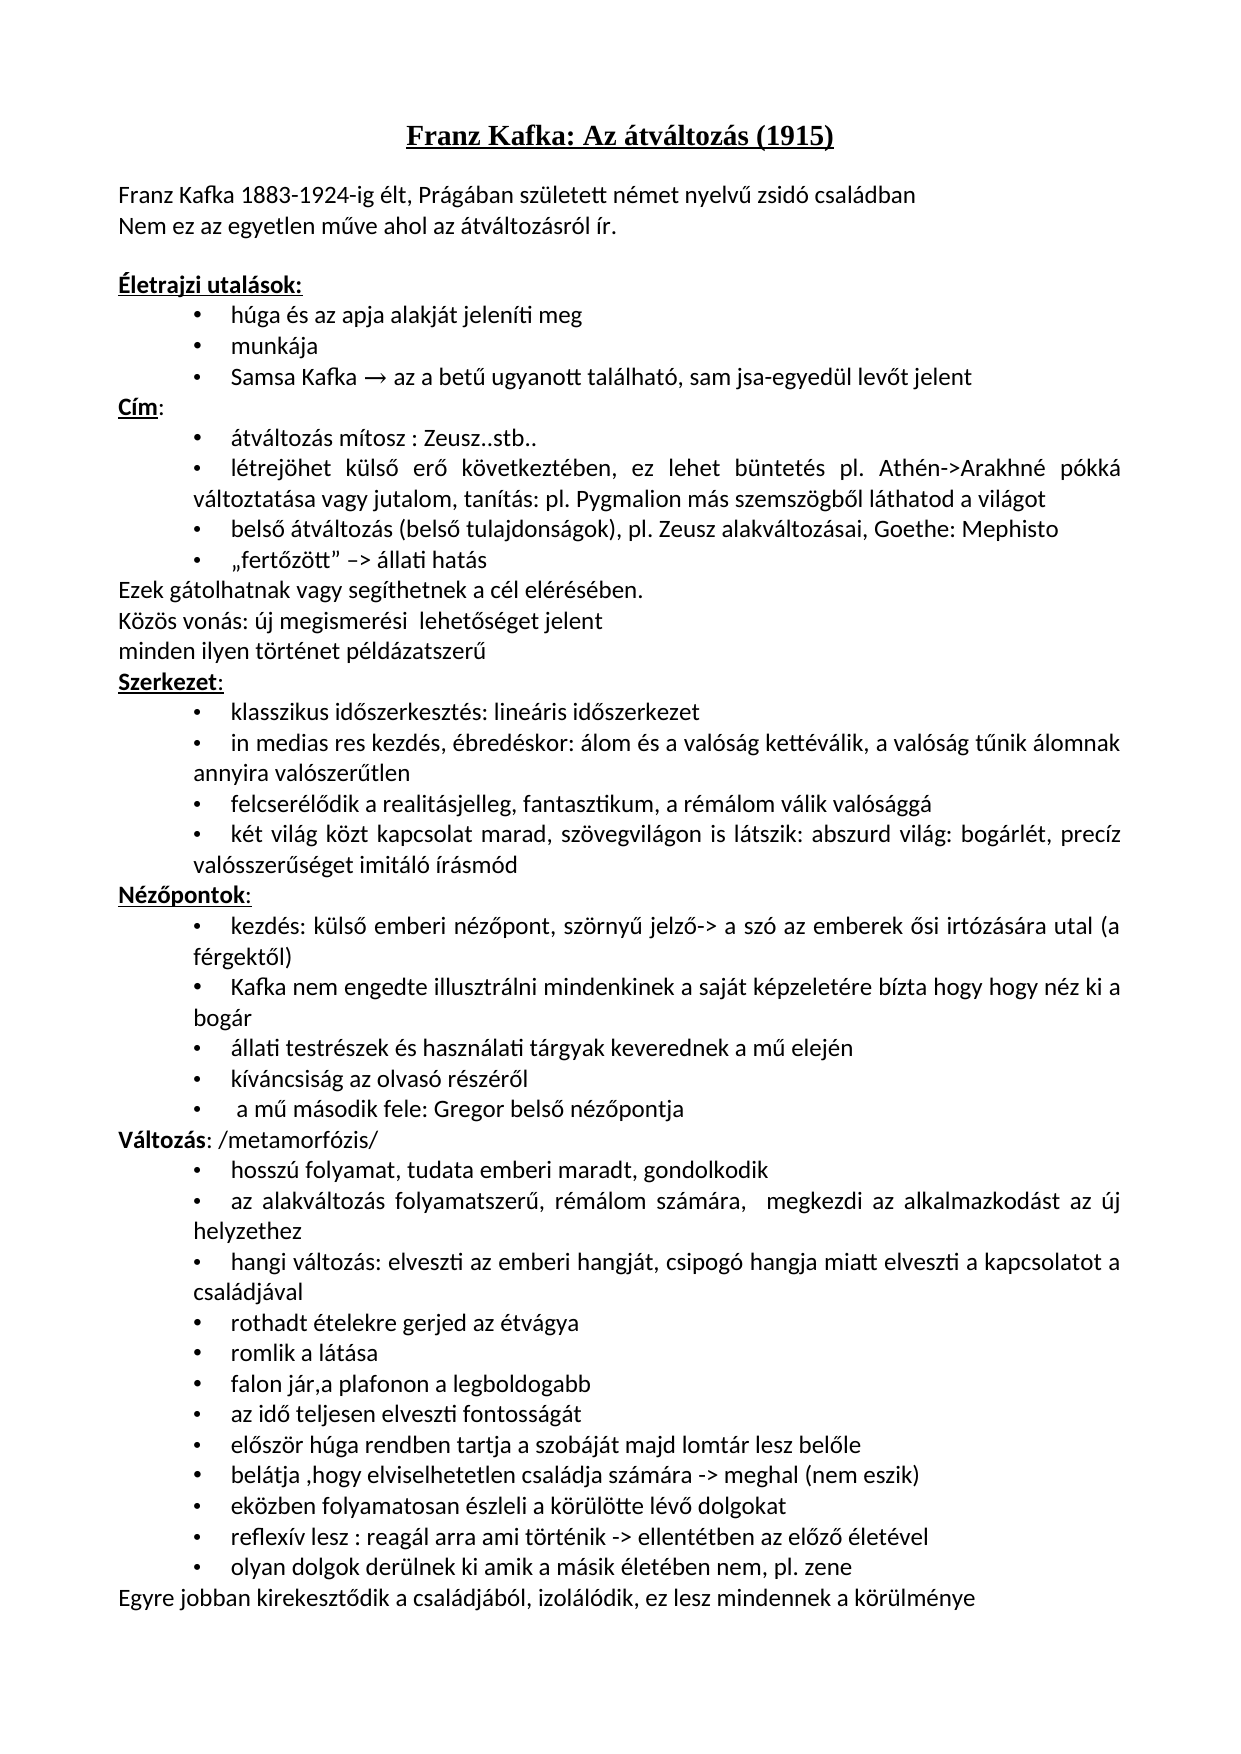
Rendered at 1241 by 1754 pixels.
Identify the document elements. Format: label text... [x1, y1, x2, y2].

list hangi változás: elveszti az emberi hangját, csipogó hangja miatt elveszti a kapcsolatot a családjával [156, 1246, 1122, 1307]
text Nem ez az egyetlen műve ahol az átváltozásról ír. [118, 210, 1122, 241]
list belső átváltozás (belső tulajdonságok), pl. Zeusz alakváltozásai, Goethe: Mephisto [156, 513, 1122, 544]
list létrejöhet külső erő következtében, ez lehet büntetés pl. Athén->Arakhné pókká változtatása vagy jutalom, tanítás: pl. Pygmalion más szemszögből láthatod a világot [156, 452, 1122, 513]
list kezdés: külső emberi nézőpont, szörnyű jelző-> a szó az emberek ősi irtózására utal (a férgektől) [156, 910, 1122, 971]
list hosszú folyamat, tudata emberi maradt, gondolkodik [156, 1154, 1122, 1185]
list in medias res kezdés, ébredéskor: álom és a valóság kettéválik, a valóság tűnik álomnak annyira valószerűtlen [156, 727, 1122, 788]
list eközben folyamatosan észleli a körülötte lévő dolgokat [156, 1490, 1122, 1521]
list átváltozás mítosz : Zeusz..stb.. [156, 422, 1122, 452]
text Közös vonás: új megismerési lehetőséget jelent [118, 605, 1122, 636]
list felcserélődik a realitásjelleg, fantasztikum, a rémálom válik valósággá [156, 788, 1122, 819]
list klasszikus időszerkesztés: lineáris időszerkezet [156, 697, 1122, 727]
list az alakváltozás folyamatszerű, rémálom számára, megkezdi az alkalmazkodást az új helyzethez [156, 1185, 1122, 1246]
text Változás: /metamorfózis/ [118, 1124, 1122, 1154]
list a mű második fele: Gregor belső nézőpontja [156, 1093, 1122, 1124]
list romlik a látása [156, 1337, 1122, 1368]
text Szerkezet: [118, 666, 1122, 697]
list állati testrészek és használati tárgyak keverednek a mű elején [156, 1032, 1122, 1063]
list kíváncsiság az olvasó részéről [156, 1063, 1122, 1093]
text minden ilyen történet példázatszerű [118, 636, 1122, 666]
list olyan dolgok derülnek ki amik a másik életében nem, pl. zene [156, 1551, 1122, 1582]
text Cím: [118, 391, 1122, 422]
list Kafka nem engedte illusztrálni mindenkinek a saját képzeletére bízta hogy hogy néz ki a bogár [156, 971, 1122, 1032]
list először húga rendben tartja a szobáját majd lomtár lesz belőle [156, 1429, 1122, 1459]
text Egyre jobban kirekesztődik a családjából, izolálódik, ez lesz mindennek a körülménye [118, 1582, 1122, 1612]
list húga és az apja alakját jeleníti meg [156, 299, 1122, 330]
text Franz Kafka 1883-1924-ig élt, Prágában született német nyelvű zsidó családban [118, 180, 1122, 210]
list falon jár,a plafonon a legboldogabb [156, 1368, 1122, 1398]
text Nézőpontok: [118, 880, 1122, 910]
list két világ közt kapcsolat marad, szövegvilágon is látszik: abszurd világ: bogárlét, precíz valósszerűséget imitáló írásmód [156, 819, 1122, 880]
text Ezek gátolhatnak vagy segíthetnek a cél elérésében. [118, 574, 1122, 605]
text Franz Kafka: Az átváltozás (1915) [118, 118, 1122, 152]
list rothadt ételekre gerjed az étvágya [156, 1307, 1122, 1337]
list munkája [156, 330, 1122, 360]
list az idő teljesen elveszti fontosságát [156, 1398, 1122, 1429]
list Samsa Kafka → az a betű ugyanott található, sam jsa-egyedül levőt jelent [156, 360, 1122, 391]
list belátja ,hogy elviselhetetlen családja számára -> meghal (nem eszik) [156, 1459, 1122, 1490]
list reflexív lesz : reagál arra ami történik -> ellentétben az előző életével [156, 1521, 1122, 1551]
list „fertőzött” –> állati hatás [156, 544, 1122, 574]
text Életrajzi utalások: [118, 269, 1122, 299]
